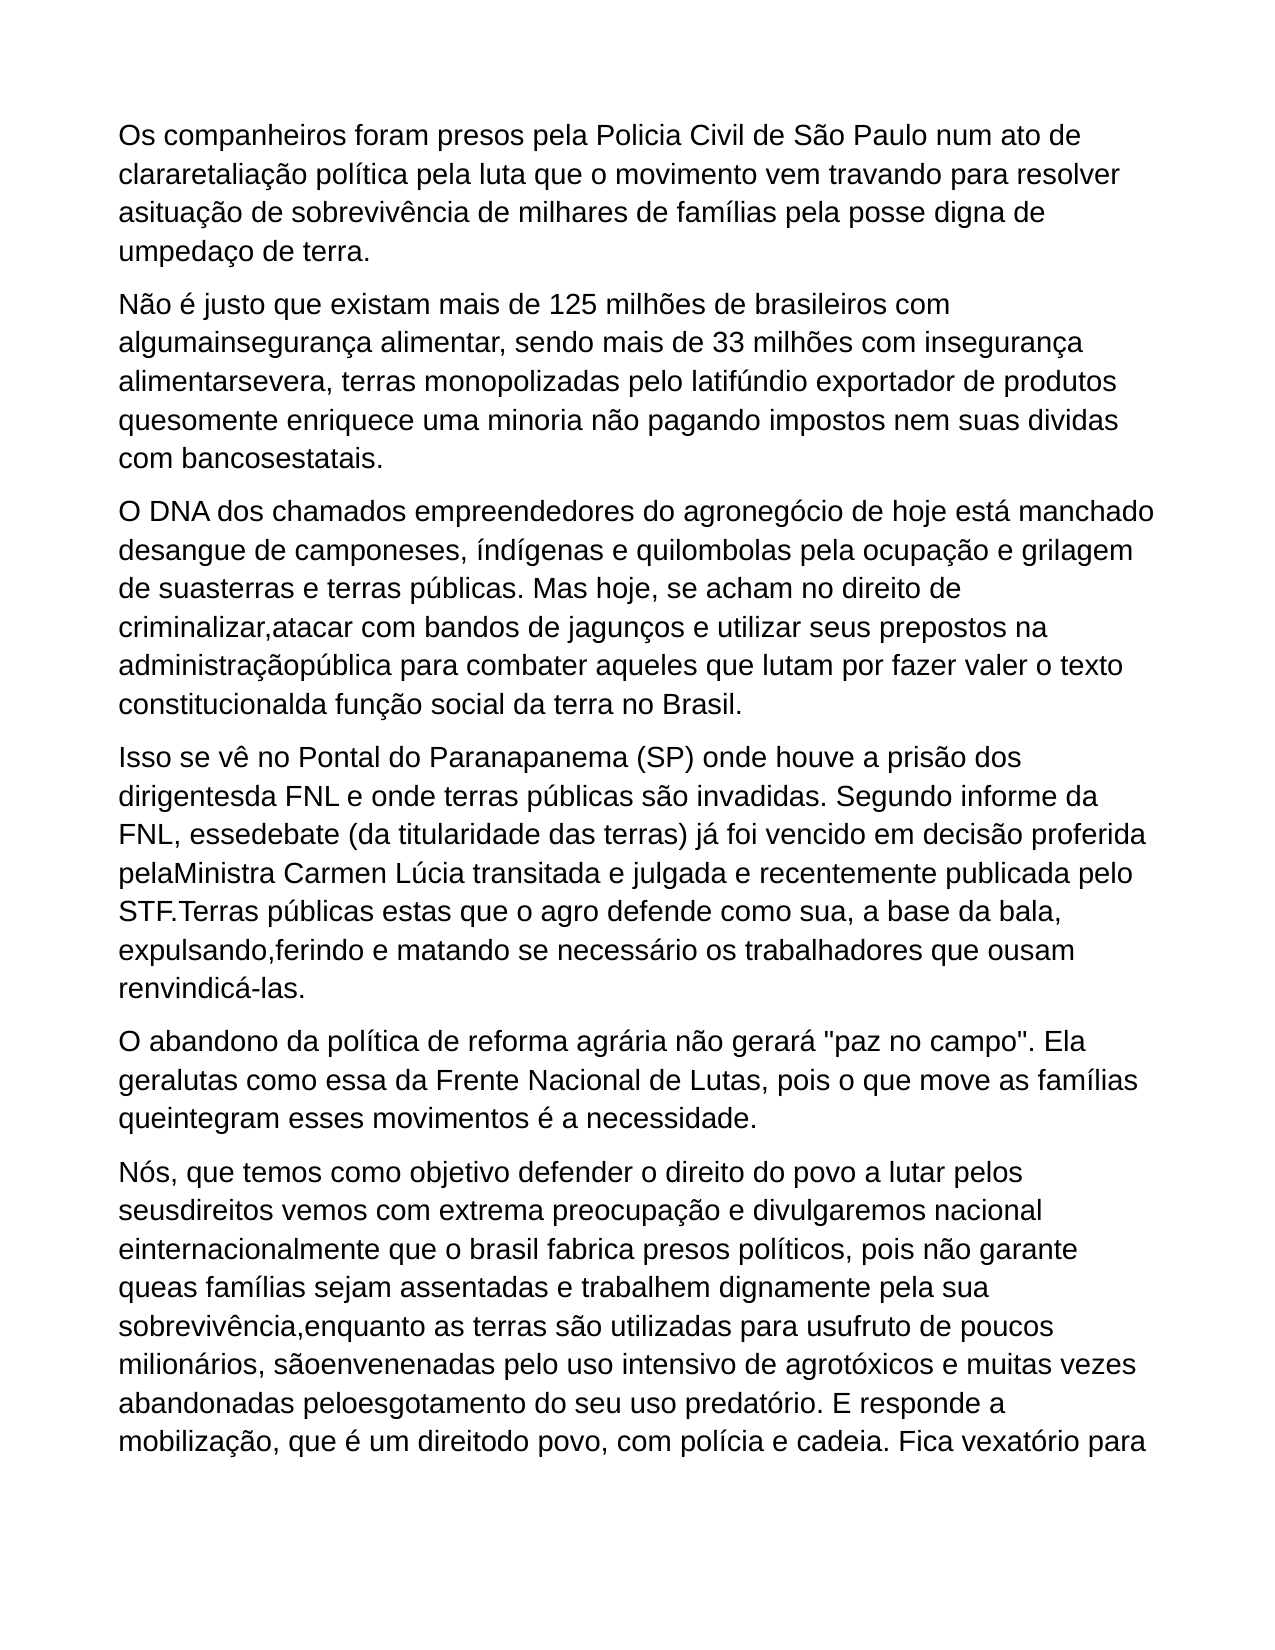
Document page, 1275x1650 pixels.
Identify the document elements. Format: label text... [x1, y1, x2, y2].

text Nós, que temos como objetivo defender o direito do povo a lutar pelos seusdireitos vemos com extrema preocupação e divulgaremos nacional einternacionalmente que o brasil fabrica presos políticos, pois não garante queas famílias sejam assentadas e trabalhem dignamente pela sua sobrevivência,enquanto as terras são utilizadas para usufruto de poucos milionários, sãoenvenenadas pelo uso intensivo de agrotóxicos e muitas vezes abandonadas peloesgotamento do seu uso predatório. E responde a mobilização, que é um direitodo povo, com polícia e cadeia. Fica vexatório para [118, 1154, 1157, 1458]
text O DNA dos chamados empreendedores do agronegócio de hoje está manchado desangue de camponeses, índígenas e quilombolas pela ocupação e grilagem de suasterras e terras públicas. Mas hoje, se acham no direito de criminalizar,atacar com bandos de jagunços e utilizar seus prepostos na administraçãopública para combater aqueles que lutam por fazer valer o texto constitucionalda função social da terra no Brasil. [118, 494, 1157, 720]
text O abandono da política de reforma agrária não gerará "paz no campo". Ela geralutas como essa da Frente Nacional de Lutas, pois o que move as famílias queintegram esses movimentos é a necessidade. [118, 1024, 1157, 1135]
text Não é justo que existam mais de 125 milhões de brasileiros com algumainsegurança alimentar, sendo mais de 33 milhões com insegurança alimentarsevera, terras monopolizadas pelo latifúndio exportador de produtos quesomente enriquece uma minoria não pagando impostos nem suas dividas com bancosestatais. [118, 287, 1157, 474]
text Isso se vê no Pontal do Paranapanema (SP) onde houve a prisão dos dirigentesda FNL e onde terras públicas são invadidas. Segundo informe da FNL, essedebate (da titularidade das terras) já foi vencido em decisão proferida pelaMinistra Carmen Lúcia transitada e julgada e recentemente publicada pelo STF.Terras públicas estas que o agro defende como sua, a base da bala, expulsando,ferindo e matando se necessário os trabalhadores que ousam renvindicá-las. [118, 740, 1157, 1005]
text Os companheiros foram presos pela Policia Civil de São Paulo num ato de clararetaliação política pela luta que o movimento vem travando para resolver asituação de sobrevivência de milhares de famílias pela posse digna de umpedaço de terra. [118, 118, 1157, 267]
